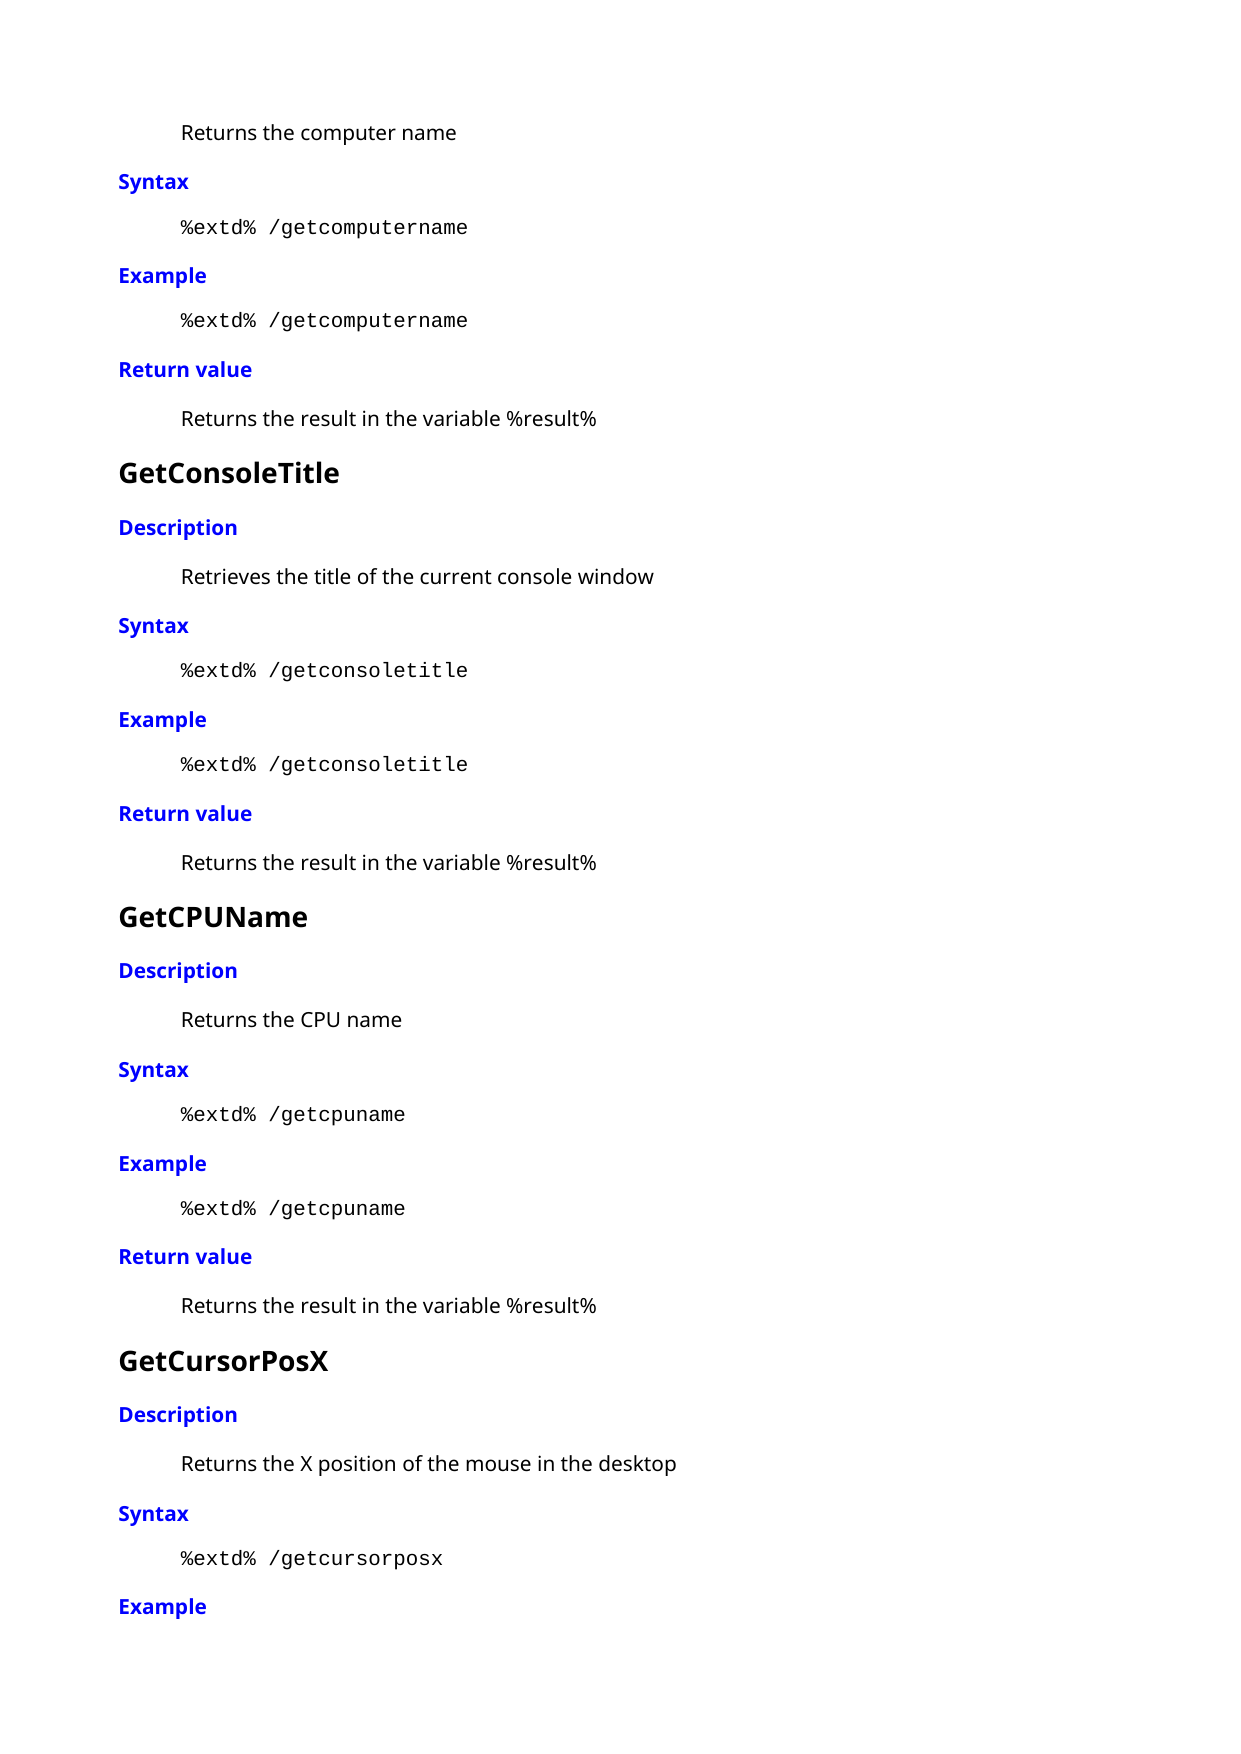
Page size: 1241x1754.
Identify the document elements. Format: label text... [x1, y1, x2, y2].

text Syntax [118, 167, 1122, 196]
text Example [118, 261, 1122, 289]
text Retrieves the title of the current console window [181, 562, 1122, 590]
text Returns the X position of the mouse in the desktop [181, 1449, 1122, 1478]
text Syntax [118, 611, 1122, 639]
text Returns the result in the variable %result% [181, 1292, 1122, 1320]
text Example [118, 1592, 1122, 1621]
text %extd% /getcomputername [181, 310, 1122, 334]
text Description [118, 513, 1122, 541]
text Example [118, 1149, 1122, 1177]
text %extd% /getconsoletitle [181, 754, 1122, 778]
text Syntax [118, 1055, 1122, 1083]
text Return value [118, 799, 1122, 827]
text GetCursorPosX [118, 1341, 1122, 1379]
text Return value [118, 1242, 1122, 1271]
text %extd% /getcomputername [181, 217, 1122, 240]
text Syntax [118, 1499, 1122, 1527]
text %extd% /getcursorposx [181, 1548, 1122, 1572]
text Returns the result in the variable %result% [181, 848, 1122, 876]
text Example [118, 705, 1122, 733]
text Return value [118, 355, 1122, 383]
text %extd% /getcpuname [181, 1198, 1122, 1222]
text %extd% /getcpuname [181, 1104, 1122, 1128]
text GetConsoleTitle [118, 453, 1122, 492]
text Returns the computer name [181, 118, 1122, 147]
text %extd% /getconsoletitle [181, 660, 1122, 684]
text Description [118, 956, 1122, 985]
text Description [118, 1400, 1122, 1428]
text Returns the CPU name [181, 1006, 1122, 1034]
text GetCPUName [118, 897, 1122, 936]
text Returns the result in the variable %result% [181, 404, 1122, 433]
